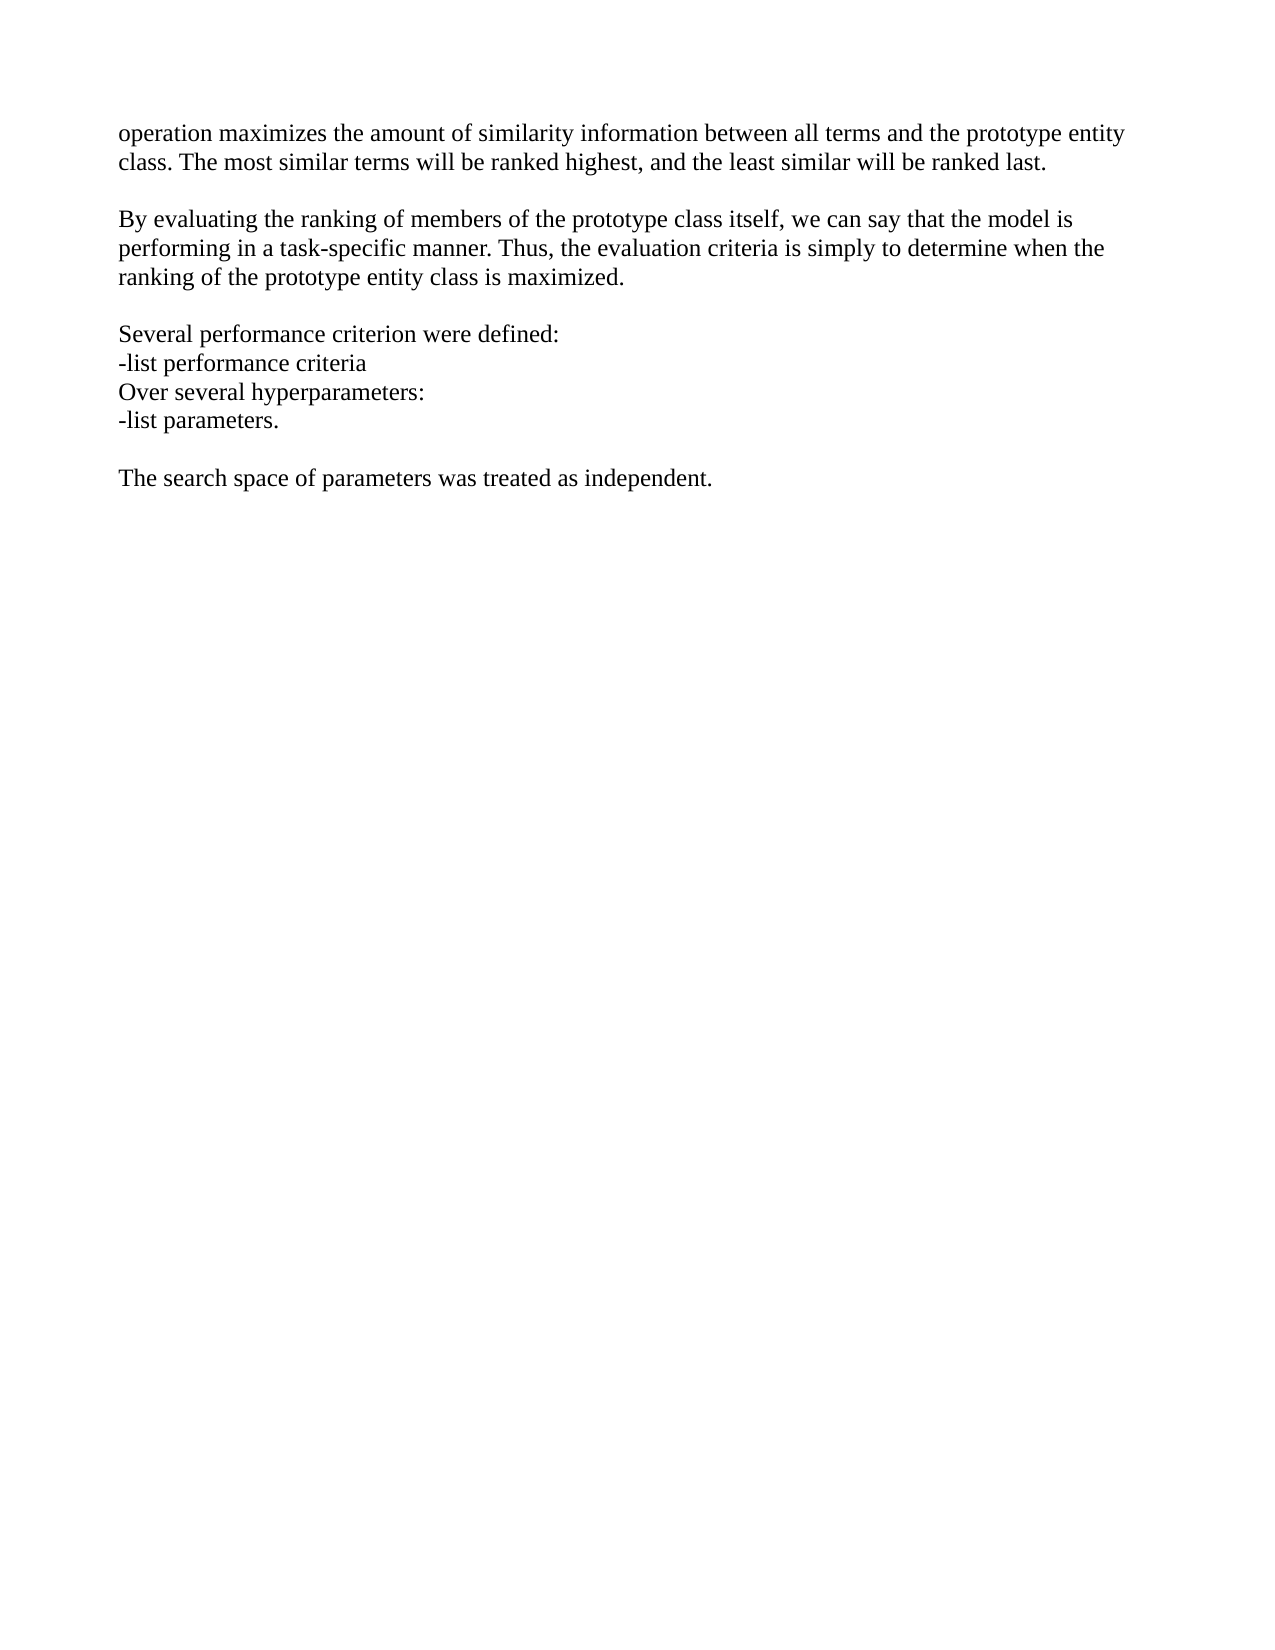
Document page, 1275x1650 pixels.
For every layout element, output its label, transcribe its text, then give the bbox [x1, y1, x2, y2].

text operation maximizes the amount of similarity information between all terms and the prototype entity class. The most similar terms will be ranked highest, and the least similar will be ranked last. [118, 118, 1157, 176]
text Over several hyperparameters: [118, 377, 1157, 406]
text The search space of parameters was treated as independent. [118, 463, 1157, 492]
text By evaluating the ranking of members of the prototype class itself, we can say that the model is performing in a task-specific manner. Thus, the evaluation criteria is simply to determine when the ranking of the prototype entity class is maximized. [118, 204, 1157, 291]
text -list parameters. [118, 406, 1157, 434]
text Several performance criterion were defined: [118, 319, 1157, 348]
text -list performance criteria [118, 348, 1157, 377]
